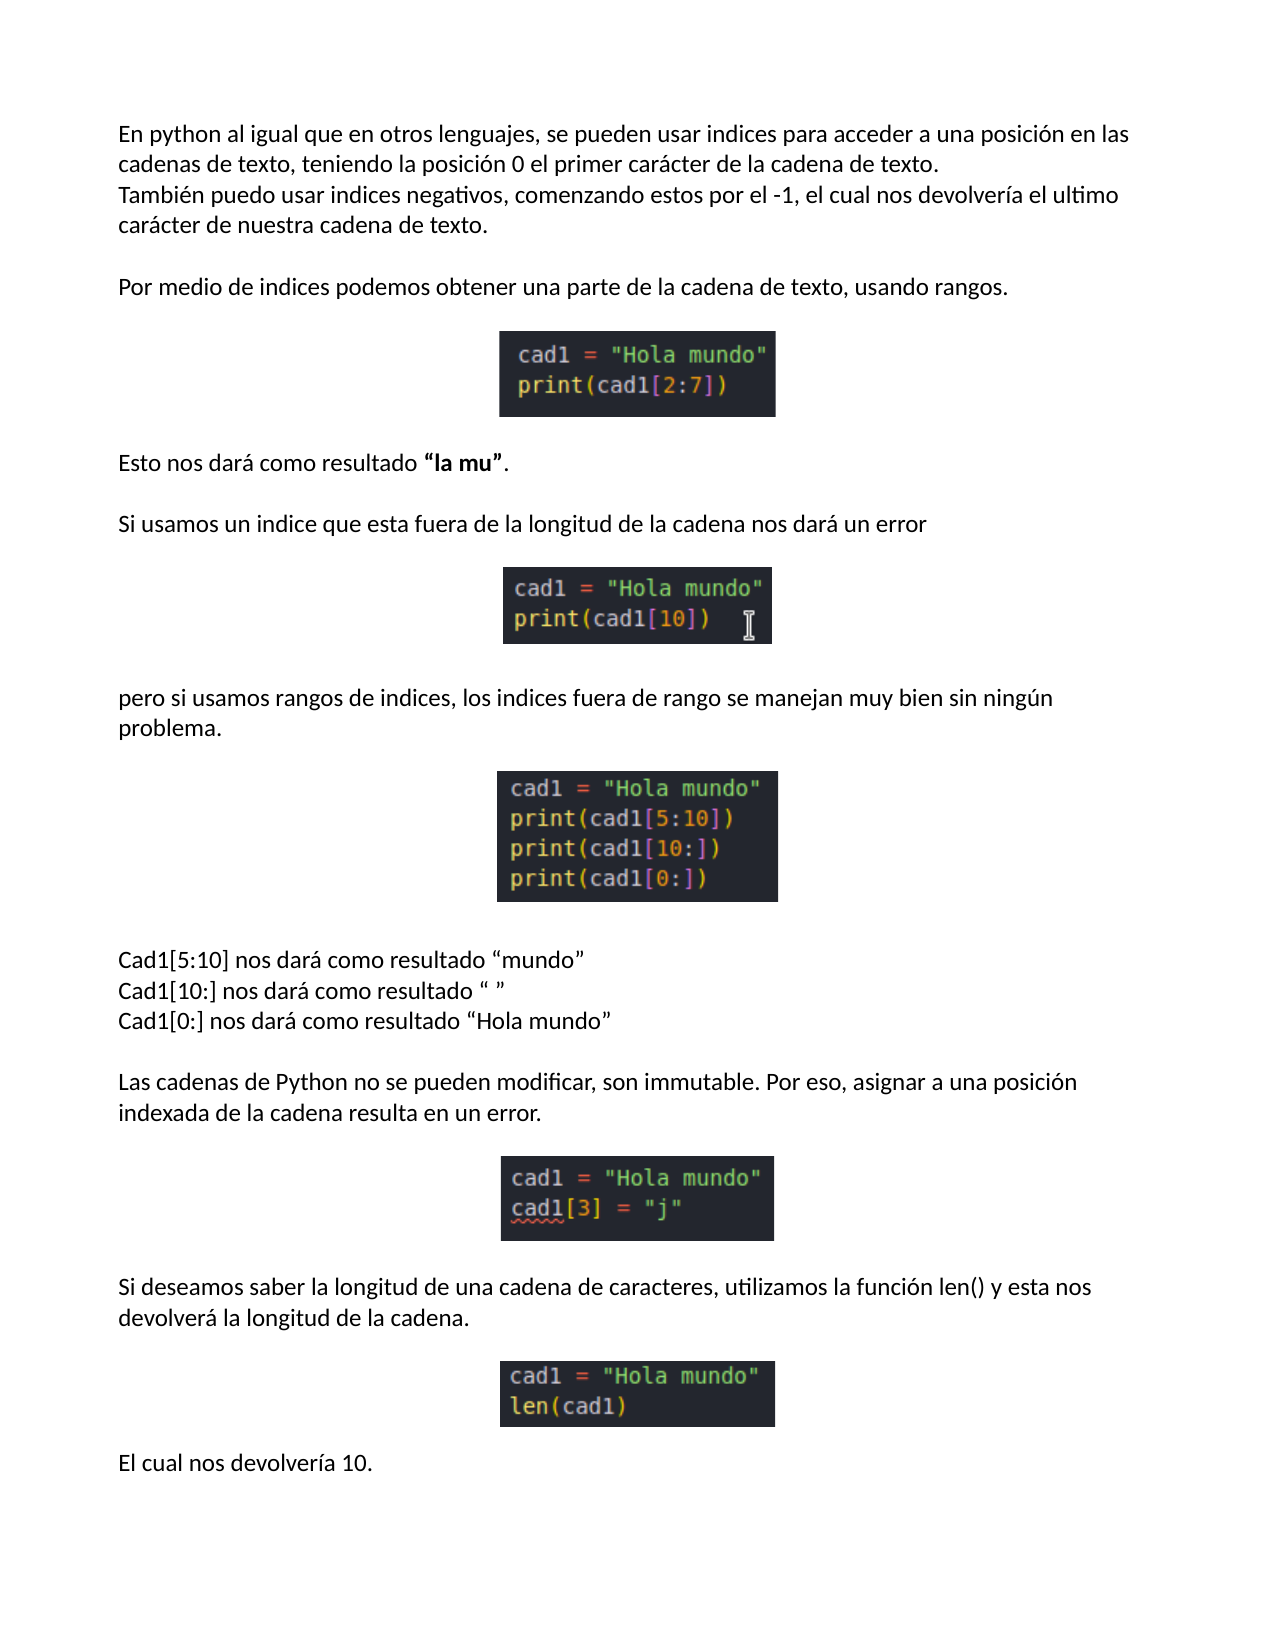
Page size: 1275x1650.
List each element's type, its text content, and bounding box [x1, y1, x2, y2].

text pero si usamos rangos de indices, los indices fuera de rango se manejan muy bien sin ningún problema. [118, 682, 1157, 743]
text Esto nos dará como resultado “la mu”. [118, 447, 1157, 477]
text Las cadenas de Python no se pueden modificar, son immutable. Por eso, asignar a una posición indexada de la cadena resulta en un error. [118, 1066, 1157, 1127]
text Cad1[5:10] nos dará como resultado “mundo” [118, 944, 1157, 975]
text Cad1[10:] nos dará como resultado “ ” [118, 975, 1157, 1005]
text También puedo usar indices negativos, comenzando estos por el -1, el cual nos devolvería el ultimo carácter de nuestra cadena de texto. [118, 179, 1157, 240]
text En python al igual que en otros lenguajes, se pueden usar indices para acceder a una posición en las cadenas de texto, teniendo la posición 0 el primer carácter de la cadena de texto. [118, 118, 1157, 179]
text Si deseamos saber la longitud de una cadena de caracteres, utilizamos la función len() y esta nos devolverá la longitud de la cadena. [118, 1271, 1157, 1332]
text Si usamos un indice que esta fuera de la longitud de la cadena nos dará un error [118, 508, 1157, 538]
text El cual nos devolvería 10. [118, 1447, 1157, 1478]
text Cad1[0:] nos dará como resultado “Hola mundo” [118, 1005, 1157, 1036]
text Por medio de indices podemos obtener una parte de la cadena de texto, usando rangos. [118, 271, 1157, 301]
